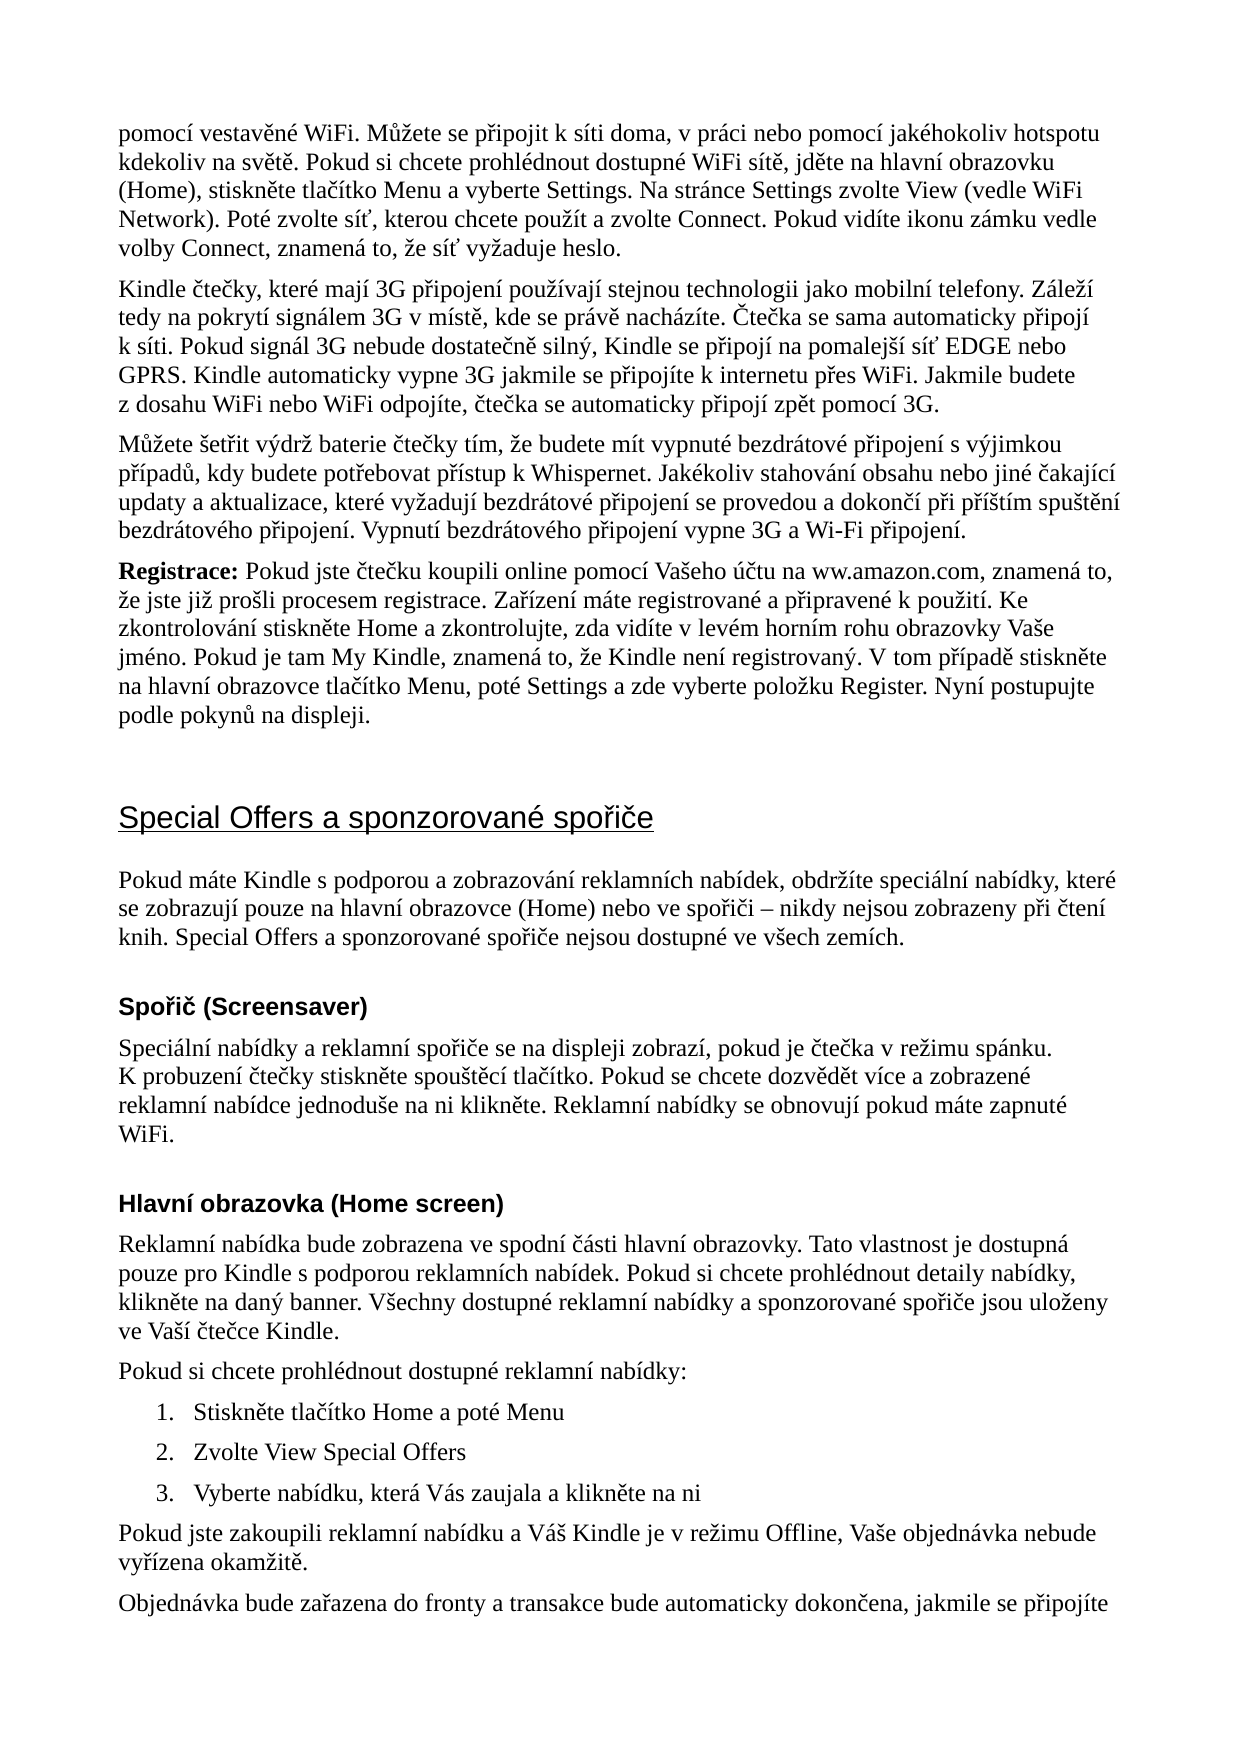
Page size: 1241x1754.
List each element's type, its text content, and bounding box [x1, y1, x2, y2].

text Registrace: Pokud jste čtečku koupili online pomocí Vašeho účtu na ww.amazon.com, znamená to, že jste již prošli procesem registrace. Zařízení máte registrované a připravené k použití. Ke zkontrolování stiskněte Home a zkontrolujte, zda vidíte v levém horním rohu obrazovky Vaše jméno. Pokud je tam My Kindle, znamená to, že Kindle není registrovaný. V tom případě stiskněte na hlavní obrazovce tlačítko Menu, poté Settings a zde vyberte položku Register. Nyní postupujte podle pokynů na displeji. [118, 556, 1122, 728]
text Pokud máte Kindle s podporou a zobrazování reklamních nabídek, obdržíte speciální nabídky, které se zobrazují pouze na hlavní obrazovce (Home) nebo ve spořiči – nikdy nejsou zobrazeny při čtení knih. Special Offers a sponzorované spořiče nejsou dostupné ve všech zemích. [118, 865, 1122, 951]
text Objednávka bude zařazena do fronty a transakce bude automaticky dokončena, jakmile se připojíte [118, 1588, 1122, 1616]
subtitle Special Offers a sponzorované spořiče [118, 799, 1122, 835]
text Kindle čtečky, které mají 3G připojení používají stejnou technologii jako mobilní telefony. Záleží tedy na pokrytí signálem 3G v místě, kde se právě nacházíte. Čtečka se sama automaticky připojí k síti. Pokud signál 3G nebude dostatečně silný, Kindle se připojí na pomalejší síť EDGE nebo GPRS. Kindle automaticky vypne 3G jakmile se připojíte k internetu přes WiFi. Jakmile budete z dosahu WiFi nebo WiFi odpojíte, čtečka se automaticky připojí zpět pomocí 3G. [118, 274, 1122, 417]
text Speciální nabídky a reklamní spořiče se na displeji zobrazí, pokud je čtečka v režimu spánku. K probuzení čtečky stiskněte spouštěcí tlačítko. Pokud se chcete dozvědět více a zobrazené reklamní nabídce jednoduše na ni klikněte. Reklamní nabídky se obnovují pokud máte zapnuté WiFi. [118, 1033, 1122, 1148]
list Vyberte nabídku, která Vás zaujala a klikněte na ni [156, 1478, 1122, 1507]
list Stiskněte tlačítko Home a poté Menu [156, 1397, 1122, 1426]
list Zvolte View Special Offers [156, 1437, 1122, 1466]
text pomocí vestavěné WiFi. Můžete se připojit k síti doma, v práci nebo pomocí jakéhokoliv hotspotu kdekoliv na světě. Pokud si chcete prohlédnout dostupné WiFi sítě, jděte na hlavní obrazovku (Home), stiskněte tlačítko Menu a vyberte Settings. Na stránce Settings zvolte View (vedle WiFi Network). Poté zvolte síť, kterou chcete použít a zvolte Connect. Pokud vidíte ikonu zámku vedle volby Connect, znamená to, že síť vyžaduje heslo. [118, 118, 1122, 262]
text Pokud si chcete prohlédnout dostupné reklamní nabídky: [118, 1356, 1122, 1385]
text Reklamní nabídka bude zobrazena ve spodní části hlavní obrazovky. Tato vlastnost je dostupná pouze pro Kindle s podporou reklamních nabídek. Pokud si chcete prohlédnout detaily nabídky, klikněte na daný banner. Všechny dostupné reklamní nabídky a sponzorované spořiče jsou uloženy ve Vaší čtečce Kindle. [118, 1229, 1122, 1344]
subtitle Hlavní obrazovka (Home screen) [118, 1189, 1122, 1218]
text Můžete šetřit výdrž baterie čtečky tím, že budete mít vypnuté bezdrátové připojení s výjimkou případů, kdy budete potřebovat přístup k Whispernet. Jakékoliv stahování obsahu nebo jiné čakající updaty a aktualizace, které vyžadují bezdrátové připojení se provedou a dokončí při příštím spuštění bezdrátového připojení. Vypnutí bezdrátového připojení vypne 3G a Wi-Fi připojení. [118, 429, 1122, 544]
text Pokud jste zakoupili reklamní nabídku a Váš Kindle je v režimu Offline, Vaše objednávka nebude vyřízena okamžitě. [118, 1518, 1122, 1576]
subtitle Spořič (Screensaver) [118, 992, 1122, 1021]
